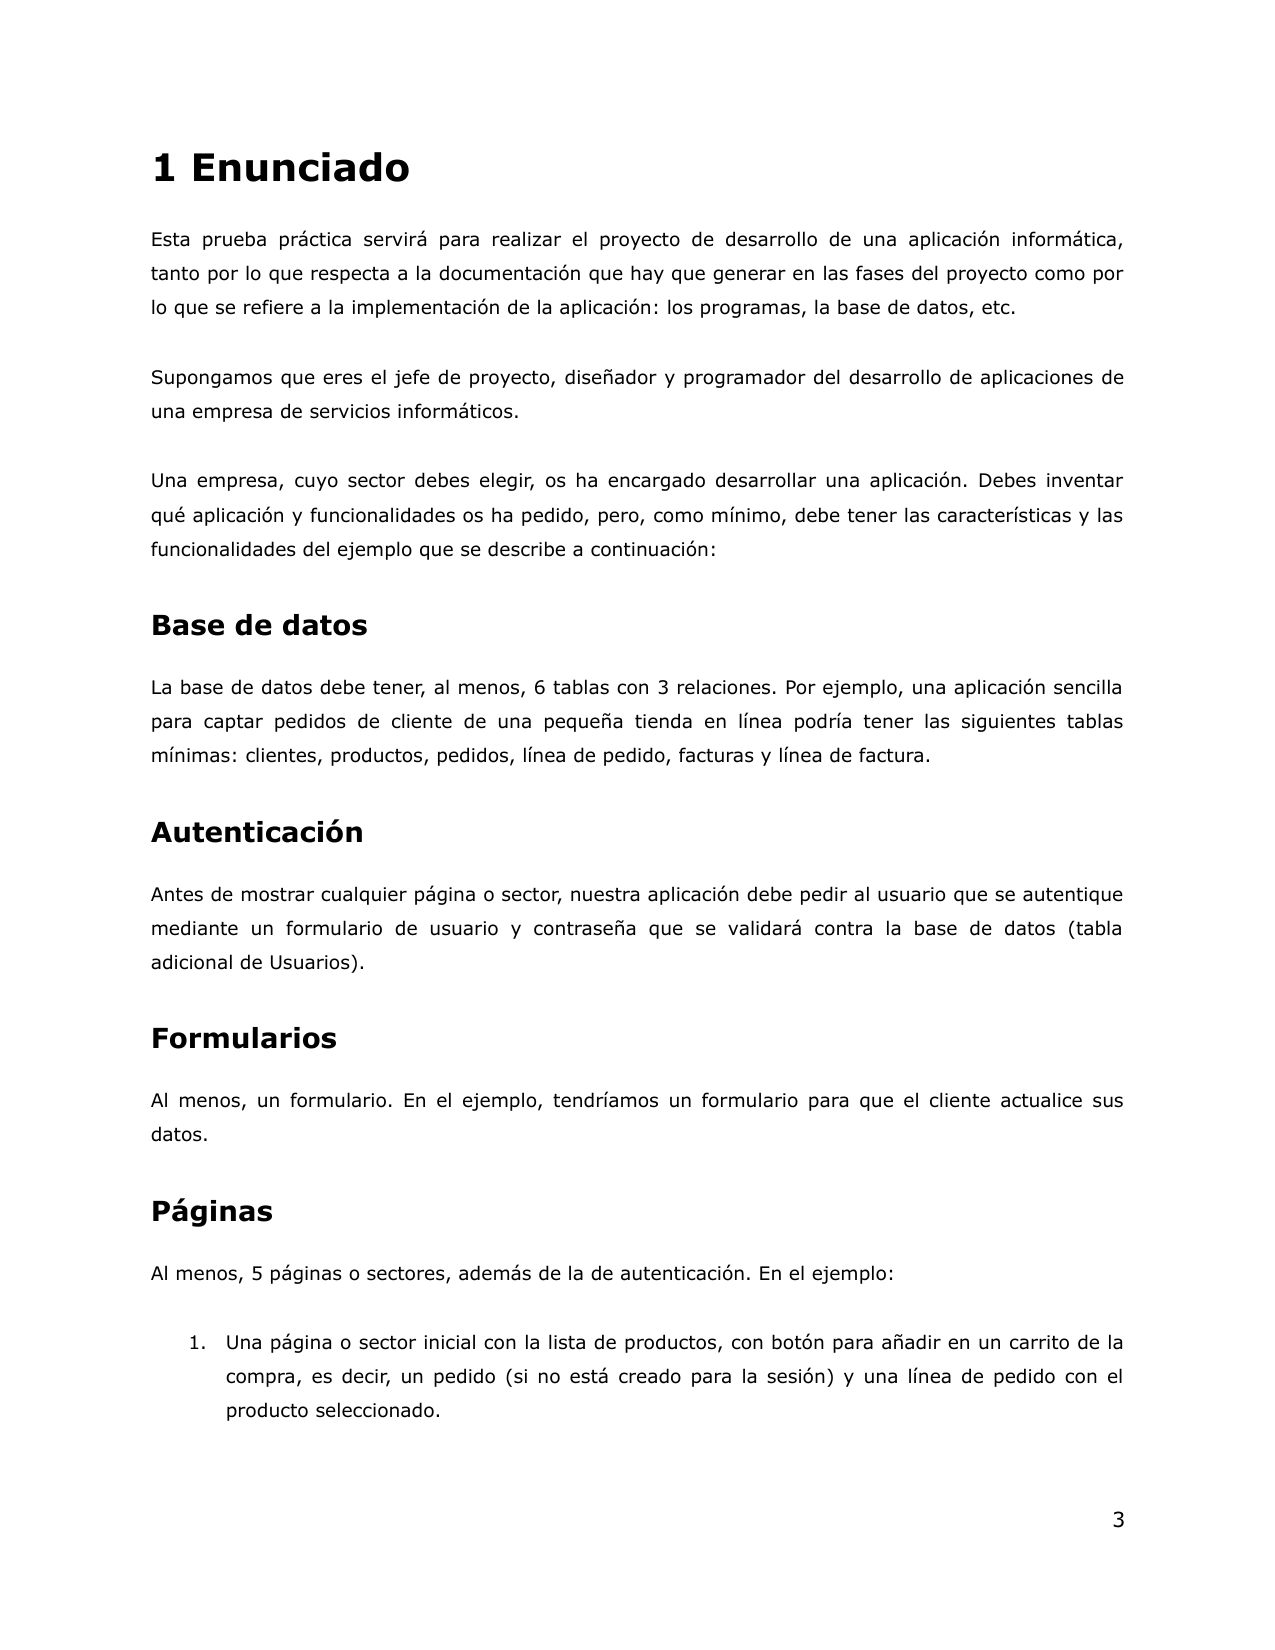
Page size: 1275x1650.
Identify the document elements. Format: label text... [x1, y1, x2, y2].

text Una empresa, cuyo sector debes elegir, os ha encargado desarrollar una aplicación. Debes inventar qué aplicación y funcionalidades os ha pedido, pero, como mínimo, debe tener las características y las funcionalidades del ejemplo que se describe a continuación: [151, 469, 1125, 560]
text Esta prueba práctica servirá para realizar el proyecto de desarrollo de una aplicación informática, tanto por lo que respecta a la documentación que hay que generar en las fases del proyecto como por lo que se refiere a la implementación de la aplicación: los programas, la base de datos, etc. [151, 227, 1125, 318]
subtitle Formularios [151, 1021, 1125, 1054]
subtitle Páginas [151, 1193, 1125, 1227]
subtitle Enunciado [151, 143, 1125, 189]
text La base de datos debe tener, al menos, 6 tablas con 3 relaciones. Por ejemplo, una aplicación sencilla para captar pedidos de cliente de una pequeña tienda en línea podría tener las siguientes tablas mínimas: clientes, productos, pedidos, línea de pedido, facturas y línea de factura. [151, 676, 1125, 767]
subtitle Autenticación [151, 814, 1125, 848]
list Una página o sector inicial con la lista de productos, con botón para añadir en un carrito de la compra, es decir, un pedido (si no está creado para la sesión) y una línea de pedido con el producto seleccionado. [188, 1331, 1125, 1422]
text Supongamos que eres el jefe de proyecto, diseñador y programador del desarrollo de aplicaciones de una empresa de servicios informáticos. [151, 365, 1125, 422]
text Al menos, un formulario. En el ejemplo, tendríamos un formulario para que el cliente actualice sus datos. [151, 1089, 1125, 1146]
text Antes de mostrar cualquier página o sector, nuestra aplicación debe pedir al usuario que se autentique mediante un formulario de usuario y contraseña que se validará contra la base de datos (tabla adicional de Usuarios). [151, 882, 1125, 973]
subtitle Base de datos [151, 608, 1125, 641]
text Al menos, 5 páginas o sectores, además de la de autenticación. En el ejemplo: [151, 1261, 1125, 1284]
